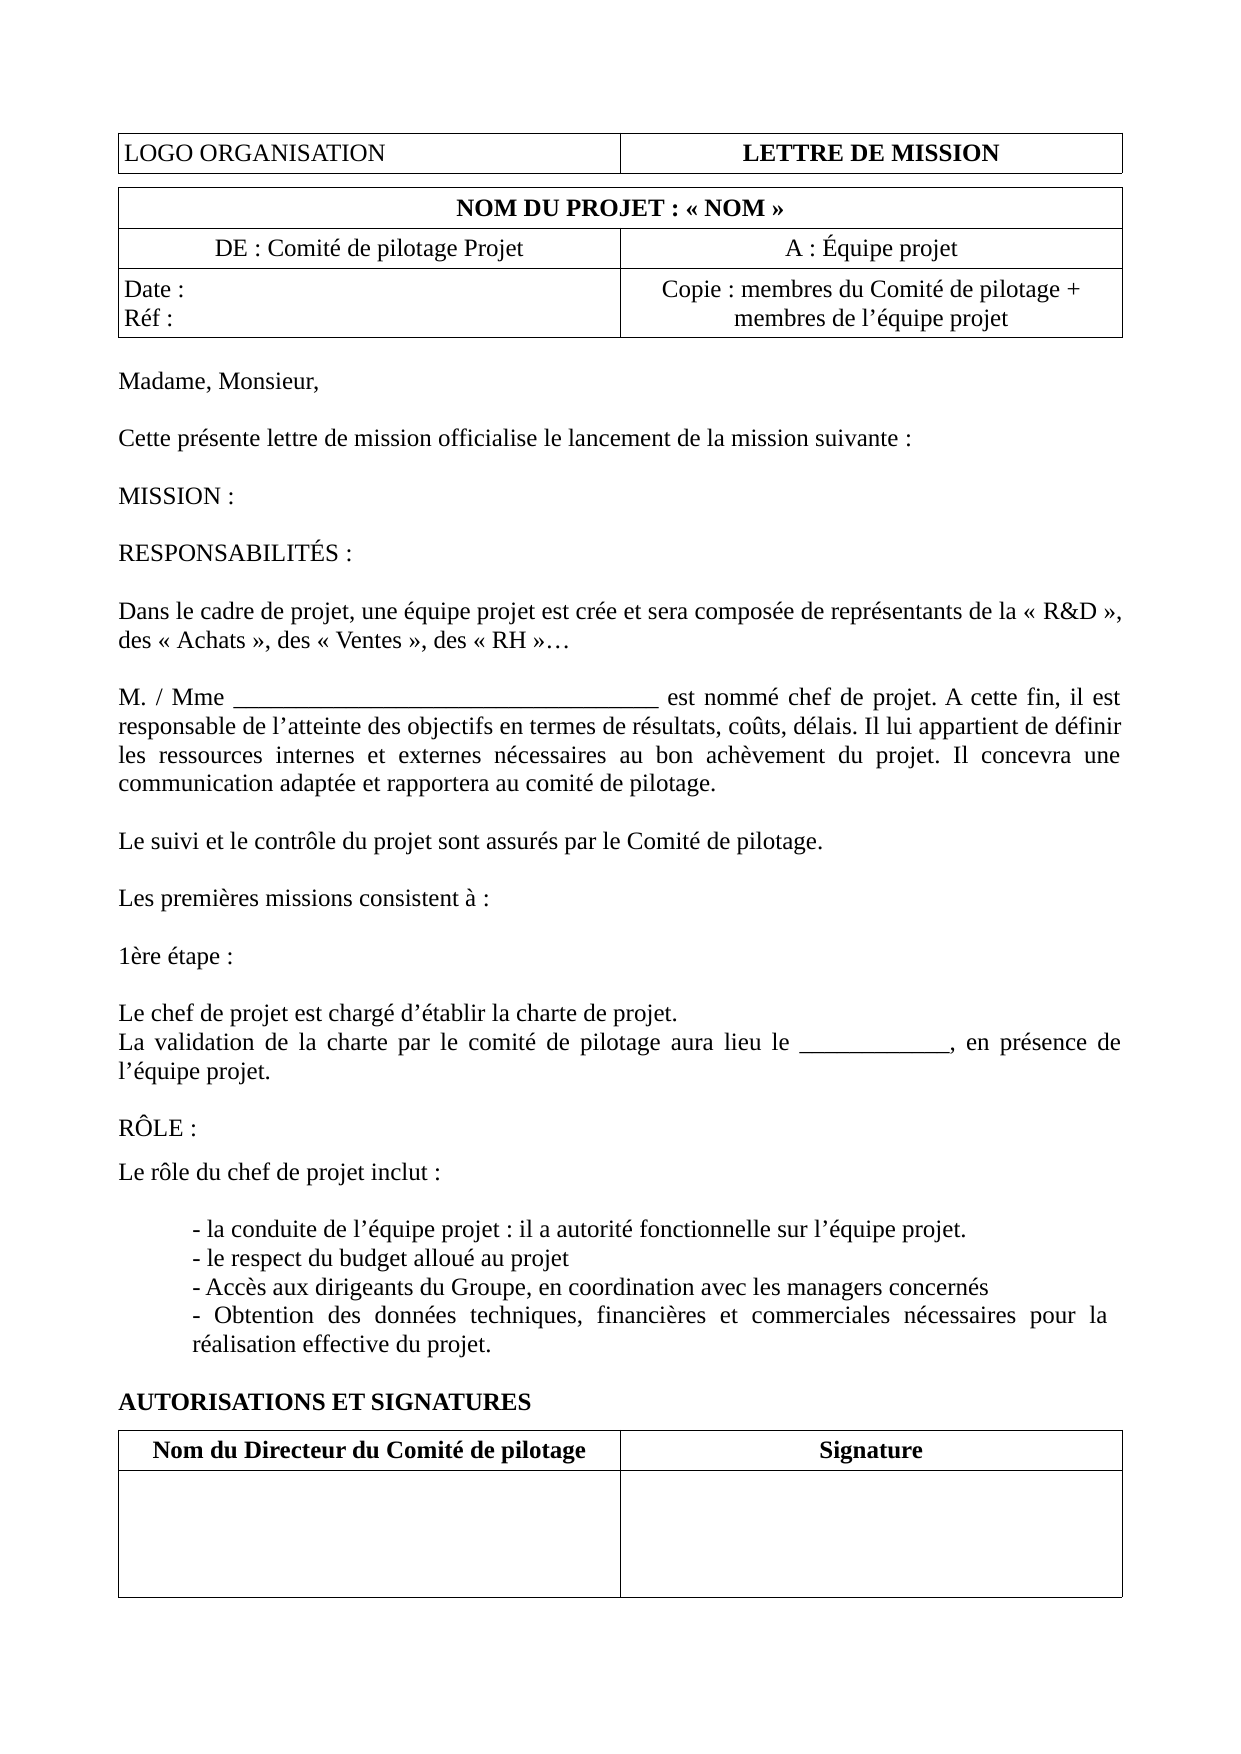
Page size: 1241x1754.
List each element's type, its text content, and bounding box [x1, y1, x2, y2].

text 1ère étape : [118, 941, 1122, 970]
text MISSION : [118, 481, 1122, 510]
text Le rôle du chef de projet inclut : [118, 1157, 1122, 1185]
table_header Copie : membres du Comité de pilotage + membres de l’équipe projet [621, 269, 1122, 337]
text - le respect du budget alloué au projet [118, 1243, 1122, 1272]
table_header Signature [621, 1431, 1122, 1470]
text AUTORISATIONS ET SIGNATURES [118, 1387, 1122, 1415]
text Dans le cadre de projet, une équipe projet est crée et sera composée de représentants de la « R&D », des « Achats », des « Ventes », des « RH »… [118, 596, 1122, 653]
text Madame, Monsieur, [118, 366, 1122, 395]
text Le suivi et le contrôle du projet sont assurés par le Comité de pilotage. [118, 826, 1122, 855]
text - Accès aux dirigeants du Groupe, en coordination avec les managers concernés [118, 1272, 1122, 1300]
table_cell [621, 1471, 1122, 1597]
table_header A : Équipe projet [621, 229, 1122, 268]
table_header NOM DU PROJET : « NOM » [119, 188, 1122, 228]
text La validation de la charte par le comité de pilotage aura lieu le ____________, en présence de l’équipe projet. [118, 1027, 1122, 1085]
text Les premières missions consistent à : [118, 883, 1122, 912]
text RÔLE : [118, 1113, 1122, 1142]
text Cette présente lettre de mission officialise le lancement de la mission suivante : [118, 423, 1122, 452]
table_header Nom du Directeur du Comité de pilotage [119, 1431, 620, 1470]
text RESPONSABILITÉS : [118, 538, 1122, 567]
table_header LOGO ORGANISATION [119, 134, 620, 173]
text - la conduite de l’équipe projet : il a autorité fonctionnelle sur l’équipe projet. [118, 1214, 1122, 1243]
text Le chef de projet est chargé d’établir la charte de projet. [118, 998, 1122, 1027]
table_cell [119, 1471, 620, 1597]
text M. / Mme __________________________________ est nommé chef de projet. A cette fin, il est responsable de l’atteinte des objectifs en termes de résultats, coûts, délais. Il lui appartient de définir les ressources internes et externes nécessaires au bon achèvement du projet. Il concevra une communication adaptée et rapportera au comité de pilotage. [118, 682, 1122, 797]
table_header LETTRE DE MISSION [621, 134, 1122, 173]
table_header DE : Comité de pilotage Projet [119, 229, 620, 268]
text - Obtention des données techniques, financières et commerciales nécessaires pour la réalisation effective du projet. [118, 1300, 1122, 1358]
table_header Date : Réf : [119, 269, 620, 337]
